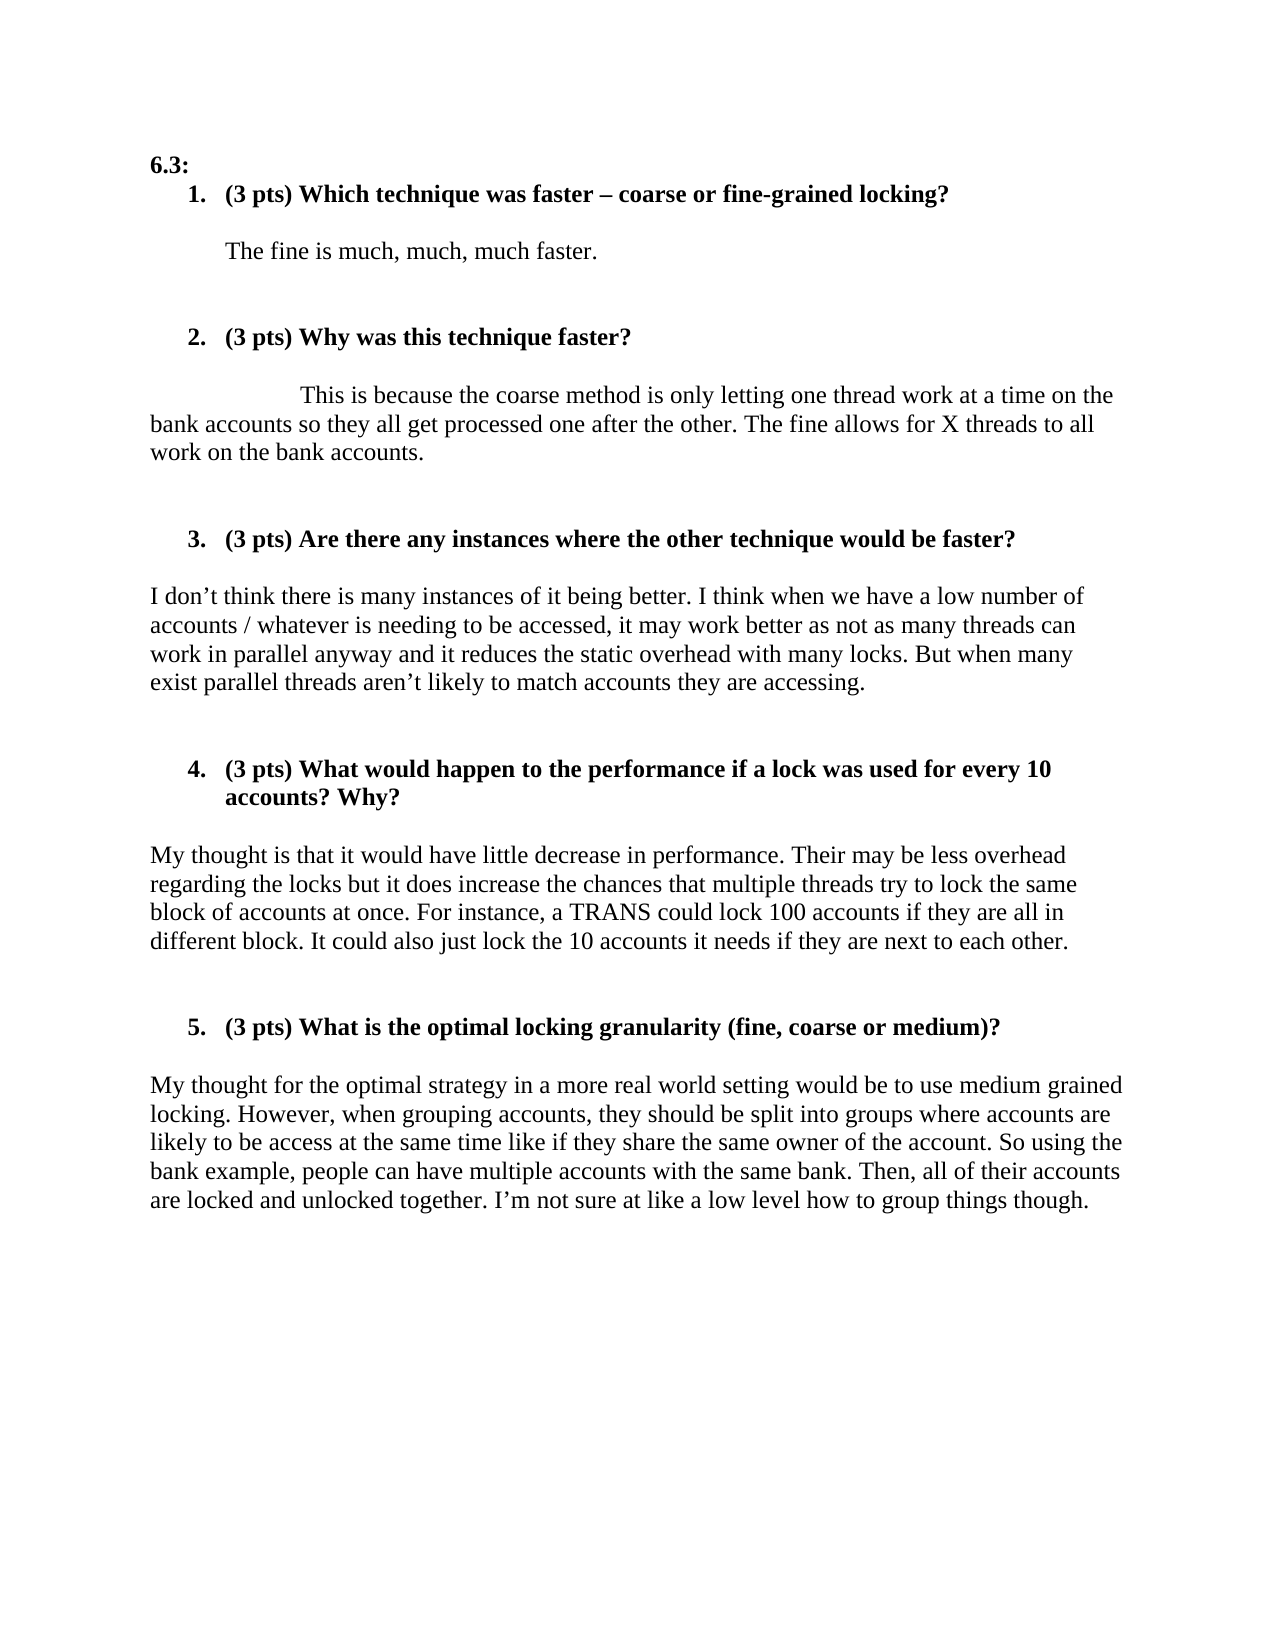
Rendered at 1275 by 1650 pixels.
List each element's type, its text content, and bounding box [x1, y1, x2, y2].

list (3 pts) What is the optimal locking granularity (fine, coarse or medium)? [187, 1012, 1125, 1041]
text 6.3: [150, 150, 1125, 179]
text The fine is much, much, much faster. [150, 236, 1125, 265]
list (3 pts) Which technique was faster – coarse or fine-grained locking? [187, 179, 1125, 207]
text My thought is that it would have little decrease in performance. Their may be less overhead regarding the locks but it does increase the chances that multiple threads try to lock the same block of accounts at once. For instance, a TRANS could lock 100 accounts if they are all in different block. It could also just lock the 10 accounts it needs if they are next to each other. [150, 840, 1125, 955]
list (3 pts) Why was this technique faster? [187, 322, 1125, 351]
list My thought for the optimal strategy in a more real world setting would be to use medium grained locking. However, when grouping accounts, they should be split into groups where accounts are likely to be access at the same time like if they share the same owner of the account. So using the bank example, people can have multiple accounts with the same bank. Then, all of their accounts are locked and unlocked together. I’m not sure at like a low level how to group things though. [150, 1070, 1125, 1214]
text I don’t think there is many instances of it being better. I think when we have a low number of accounts / whatever is needing to be accessed, it may work better as not as many threads can work in parallel anyway and it reduces the static overhead with many locks. But when many exist parallel threads aren’t likely to match accounts they are accessing. [150, 581, 1125, 696]
text This is because the coarse method is only letting one thread work at a time on the bank accounts so they all get processed one after the other. The fine allows for X threads to all work on the bank accounts. [150, 380, 1125, 466]
list (3 pts) What would happen to the performance if a lock was used for every 10 accounts? Why? [187, 754, 1125, 811]
list (3 pts) Are there any instances where the other technique would be faster? [187, 524, 1125, 552]
